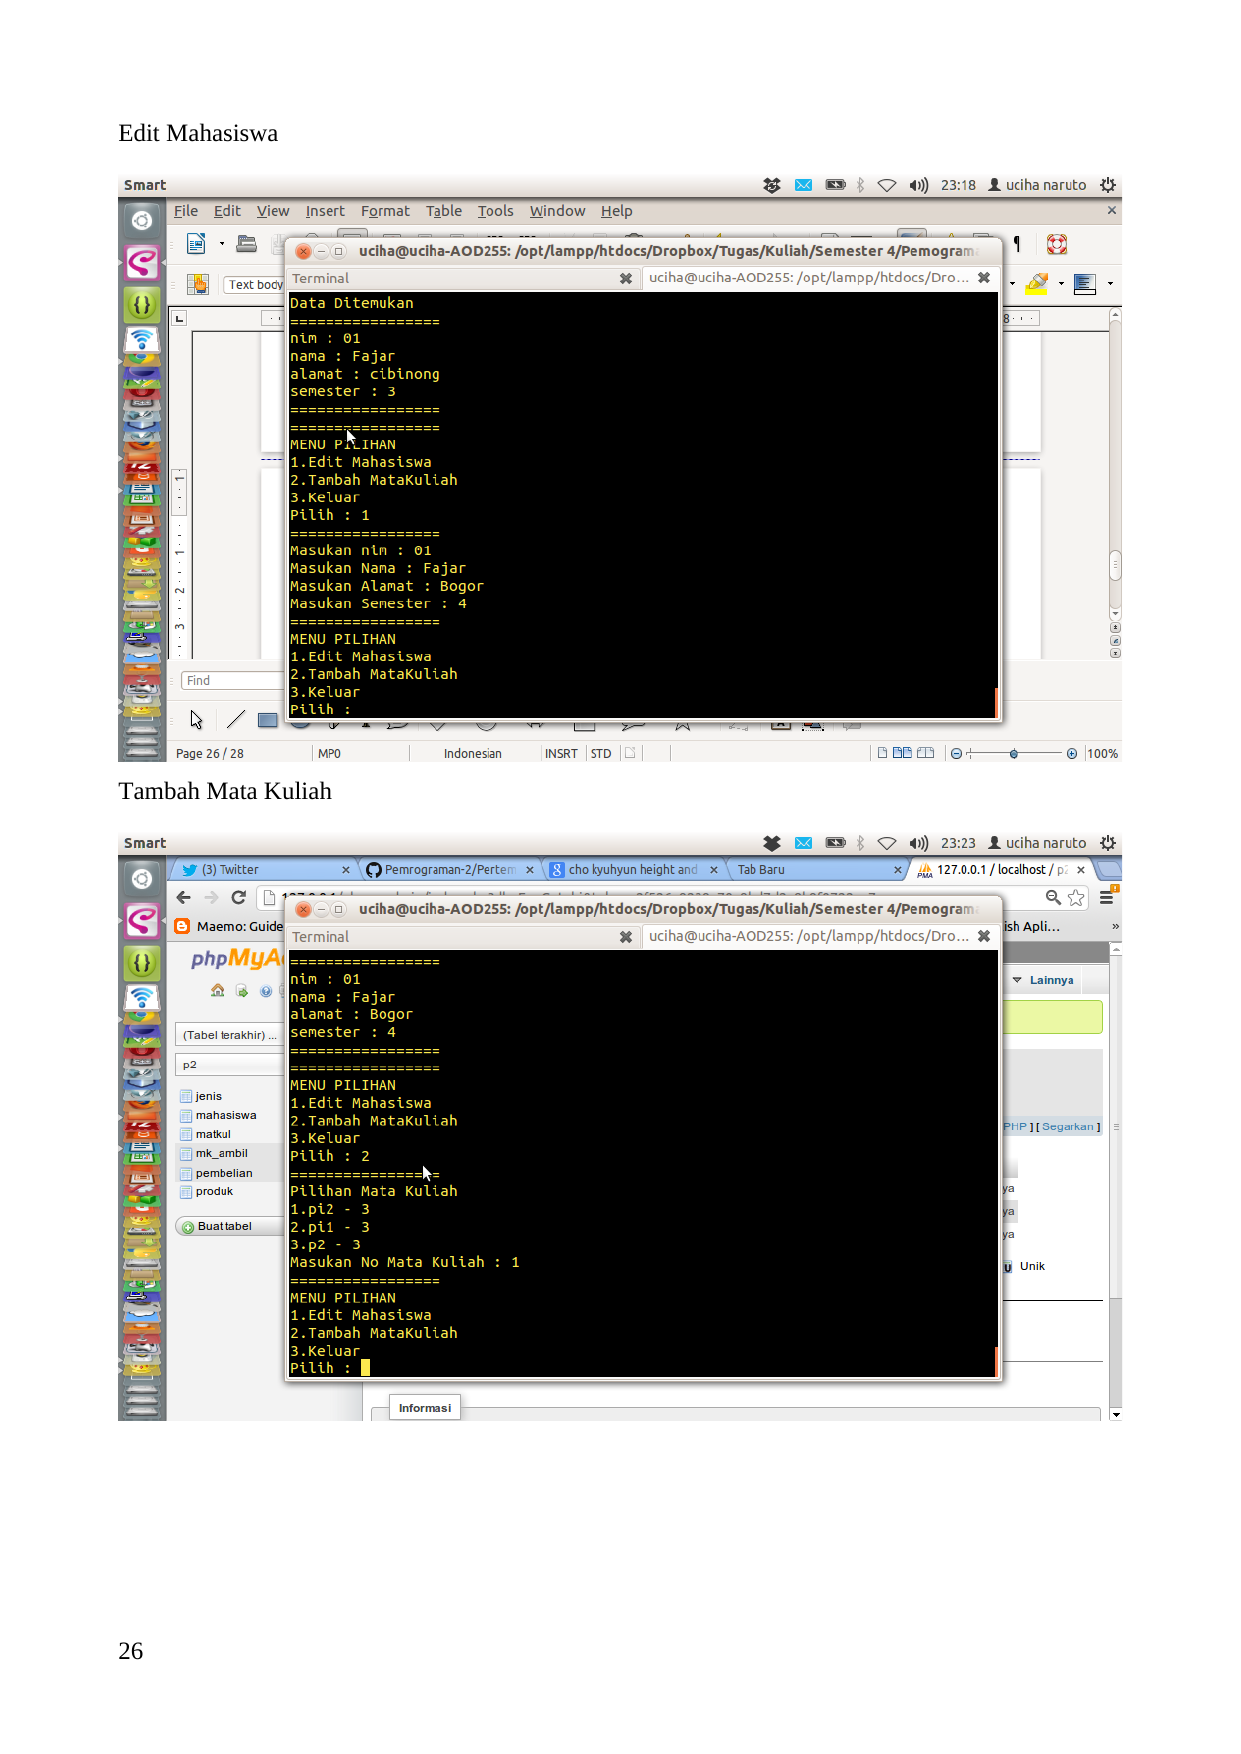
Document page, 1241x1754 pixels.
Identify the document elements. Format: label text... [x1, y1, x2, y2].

picture [118, 832, 1123, 1421]
text Tambah Mata Kuliah [118, 762, 1122, 805]
text Edit Mahasiswa [118, 118, 1122, 147]
picture [118, 173, 1123, 762]
